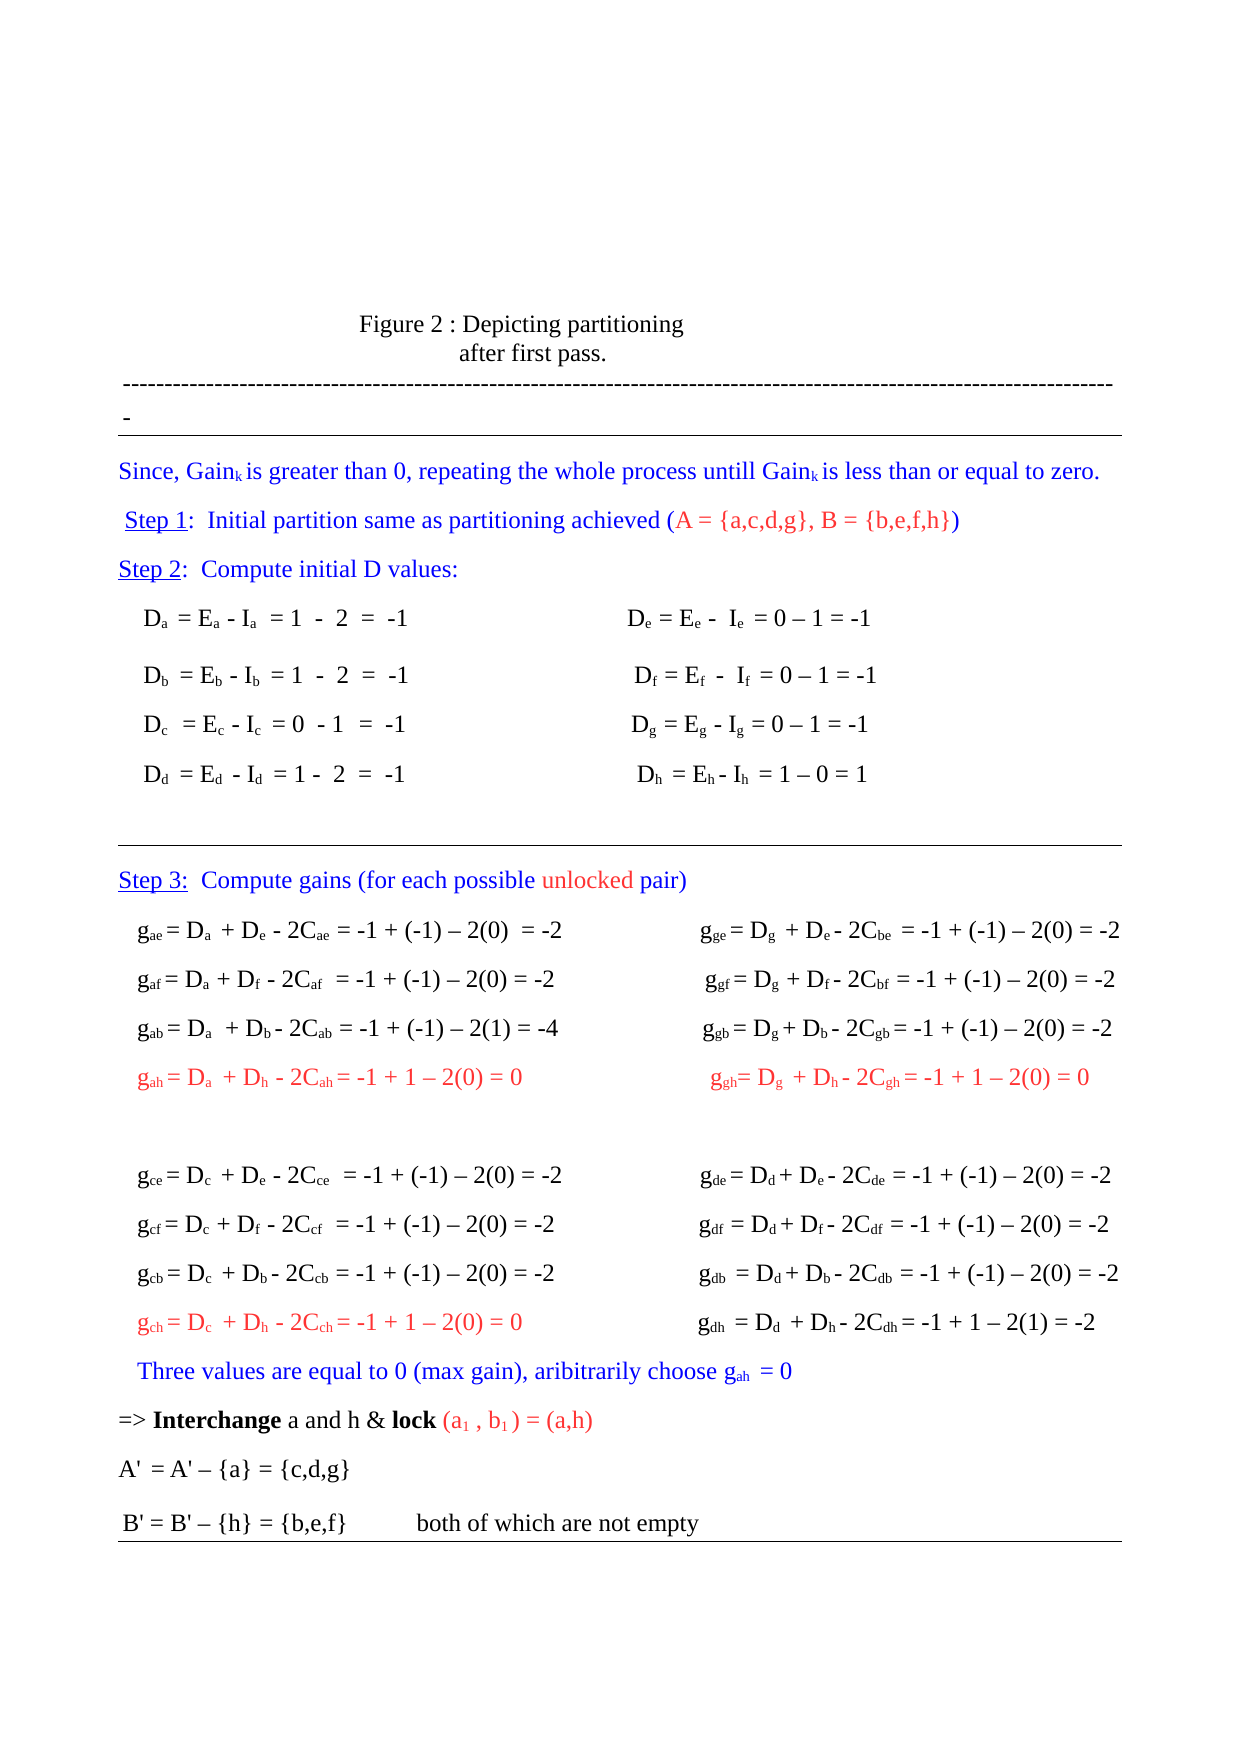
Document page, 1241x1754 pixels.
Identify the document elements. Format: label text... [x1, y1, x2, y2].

text Dd = Ed - Id = 1 - 2 = -1 Dh = Eh - Ih = 1 – 0 = 1 [118, 759, 1122, 787]
text gah = Da + Dh - 2Cah = -1 + 1 – 2(0) = 0 ggh= Dg + Dh - 2Cgh = -1 + 1 – 2(0) = 0 [118, 1062, 1122, 1091]
text Step 1: Initial partition same as partitioning achieved (A = {a,c,d,g}, B = {b,e,f,h}) [118, 505, 1122, 534]
text Db = Eb - Ib = 1 - 2 = -1 Df = Ef - If = 0 – 1 = -1 [118, 661, 1122, 689]
text Step 2: Compute initial D values: [118, 554, 1122, 583]
text gcb = Dc + Db - 2Ccb = -1 + (-1) – 2(0) = -2 gdb = Dd + Db - 2Cdb = -1 + (-1) – 2(0) = -2 [118, 1258, 1122, 1287]
text Since, Gaink is greater than 0, repeating the whole process untill Gaink is less than or equal to zero. [118, 456, 1122, 484]
text gch = Dc + Dh - 2Cch = -1 + 1 – 2(0) = 0 gdh = Dd + Dh - 2Cdh = -1 + 1 – 2(1) = -2 [118, 1307, 1122, 1336]
text Da = Ea - Ia = 1 - 2 = -1 De = Ee - Ie = 0 – 1 = -1 [118, 603, 1122, 632]
text gab = Da + Db - 2Cab = -1 + (-1) – 2(1) = -4 ggb = Dg + Db - 2Cgb = -1 + (-1) – 2(0) = -2 [118, 1013, 1122, 1042]
text Dc = Ec - Ic = 0 - 1 = -1 Dg = Eg - Ig = 0 – 1 = -1 [118, 709, 1122, 738]
text gae = Da + De - 2Cae = -1 + (-1) – 2(0) = -2 gge = Dg + De - 2Cbe = -1 + (-1) – 2(0) = -2 [118, 915, 1122, 943]
text A' = A' – {a} = {c,d,g} [118, 1454, 1122, 1483]
text gaf = Da + Df - 2Caf = -1 + (-1) – 2(0) = -2 ggf = Dg + Df - 2Cbf = -1 + (-1) – 2(0) = -2 [118, 964, 1122, 992]
text ------------------------------------------------------------------------------------------------------------------------ [118, 363, 1122, 435]
text => Interchange a and h & lock (a1 , b1 ) = (a,h) [118, 1405, 1122, 1434]
text B' = B' – {h} = {b,e,f} both of which are not empty [118, 1503, 1122, 1541]
text gcf = Dc + Df - 2Ccf = -1 + (-1) – 2(0) = -2 gdf = Dd + Df - 2Cdf = -1 + (-1) – 2(0) = -2 [118, 1209, 1122, 1238]
text Step 3: Compute gains (for each possible unlocked pair) [118, 866, 1122, 894]
text gce = Dc + De - 2Cce = -1 + (-1) – 2(0) = -2 gde = Dd + De - 2Cde = -1 + (-1) – 2(0) = -2 [118, 1160, 1122, 1189]
text Three values are equal to 0 (max gain), aribitrarily choose gah = 0 [118, 1356, 1122, 1385]
